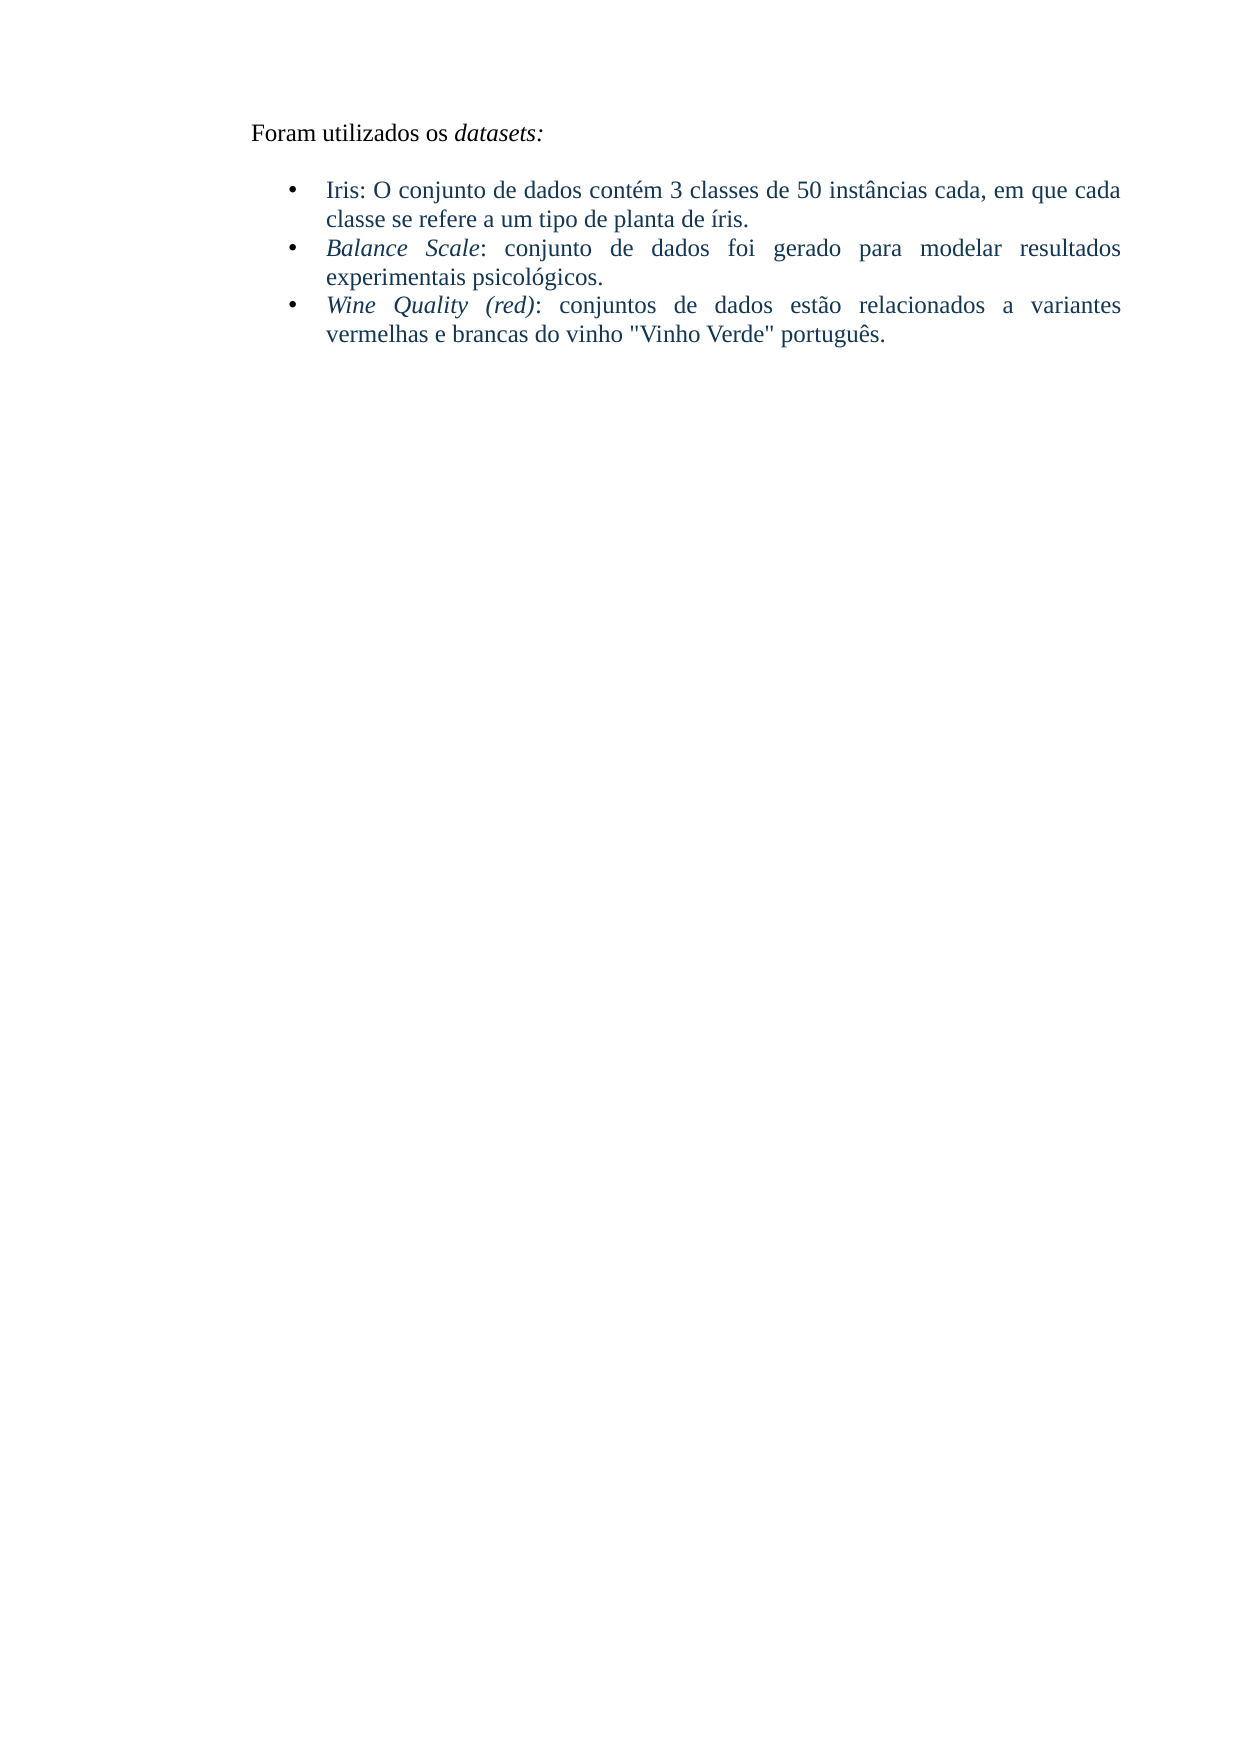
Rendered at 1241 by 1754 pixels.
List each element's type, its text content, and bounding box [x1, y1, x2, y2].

text Foram utilizados os datasets: [177, 118, 1063, 147]
list Iris: O conjunto de dados contém 3 classes de 50 instâncias cada, em que cada classe se refere a um tipo de planta de íris. [288, 176, 1122, 233]
list Wine Quality (red): conjuntos de dados estão relacionados a variantes vermelhas e brancas do vinho "Vinho Verde" português. [288, 291, 1122, 348]
list Balance Scale: conjunto de dados foi gerado para modelar resultados experimentais psicológicos. [288, 233, 1122, 291]
